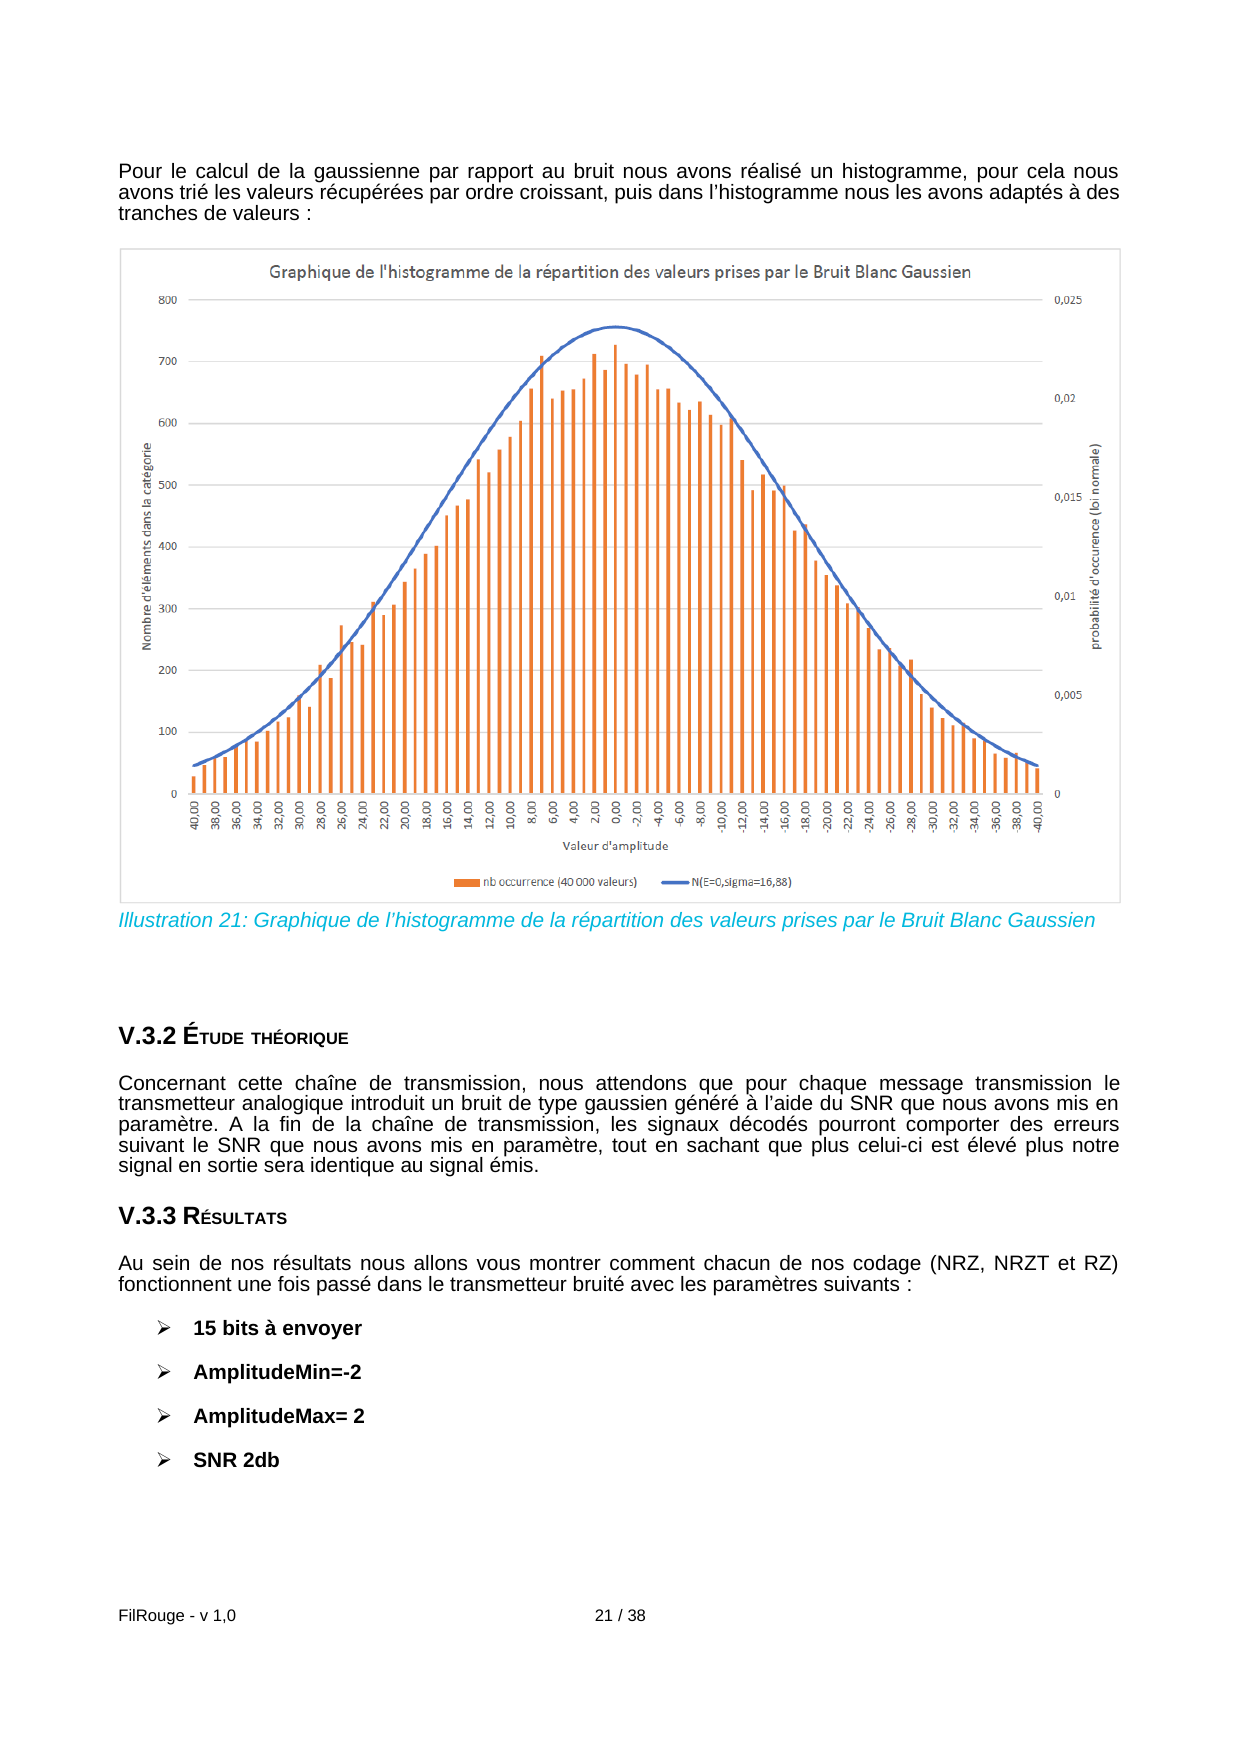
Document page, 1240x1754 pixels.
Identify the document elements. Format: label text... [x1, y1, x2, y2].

list AmplitudeMin=-2 [156, 1363, 1121, 1384]
text Au sein de nos résultats nous allons vous montrer comment chacun de nos codage (NRZ, NRZT et RZ) fonctionnent une fois passé dans le transmetteur bruité avec les paramètres suivants : [118, 1254, 1121, 1295]
subtitle Résultats [118, 1201, 1121, 1230]
list 15 bits à envoyer [156, 1319, 1121, 1339]
subtitle Étude théorique [118, 1021, 1121, 1049]
text Pour le calcul de la gaussienne par rapport au bruit nous avons réalisé un histogramme, pour cela nous avons trié les valeurs récupérées par ordre croissant, puis dans l’histogramme nous les avons adaptés à des tranches de valeurs : [118, 162, 1121, 224]
list SNR 2db [156, 1451, 1121, 1472]
list AmplitudeMax= 2 [156, 1407, 1121, 1428]
text Concernant cette chaîne de transmission, nous attendons que pour chaque message transmission le transmetteur analogique introduit un bruit de type gaussien généré à l’aide du SNR que nous avons mis en paramètre. A la fin de la chaîne de transmission, les signaux décodés pourront comporter des erreurs suivant le SNR que nous avons mis en paramètre, tout en sachant que plus celui-ci est élevé plus notre signal en sortie sera identique au signal émis. [118, 1074, 1121, 1177]
text Illustration 21: Graphique de l’histogramme de la répartition des valeurs prises par le Bruit Blanc Gaussien [118, 904, 1121, 932]
picture [118, 248, 1122, 904]
